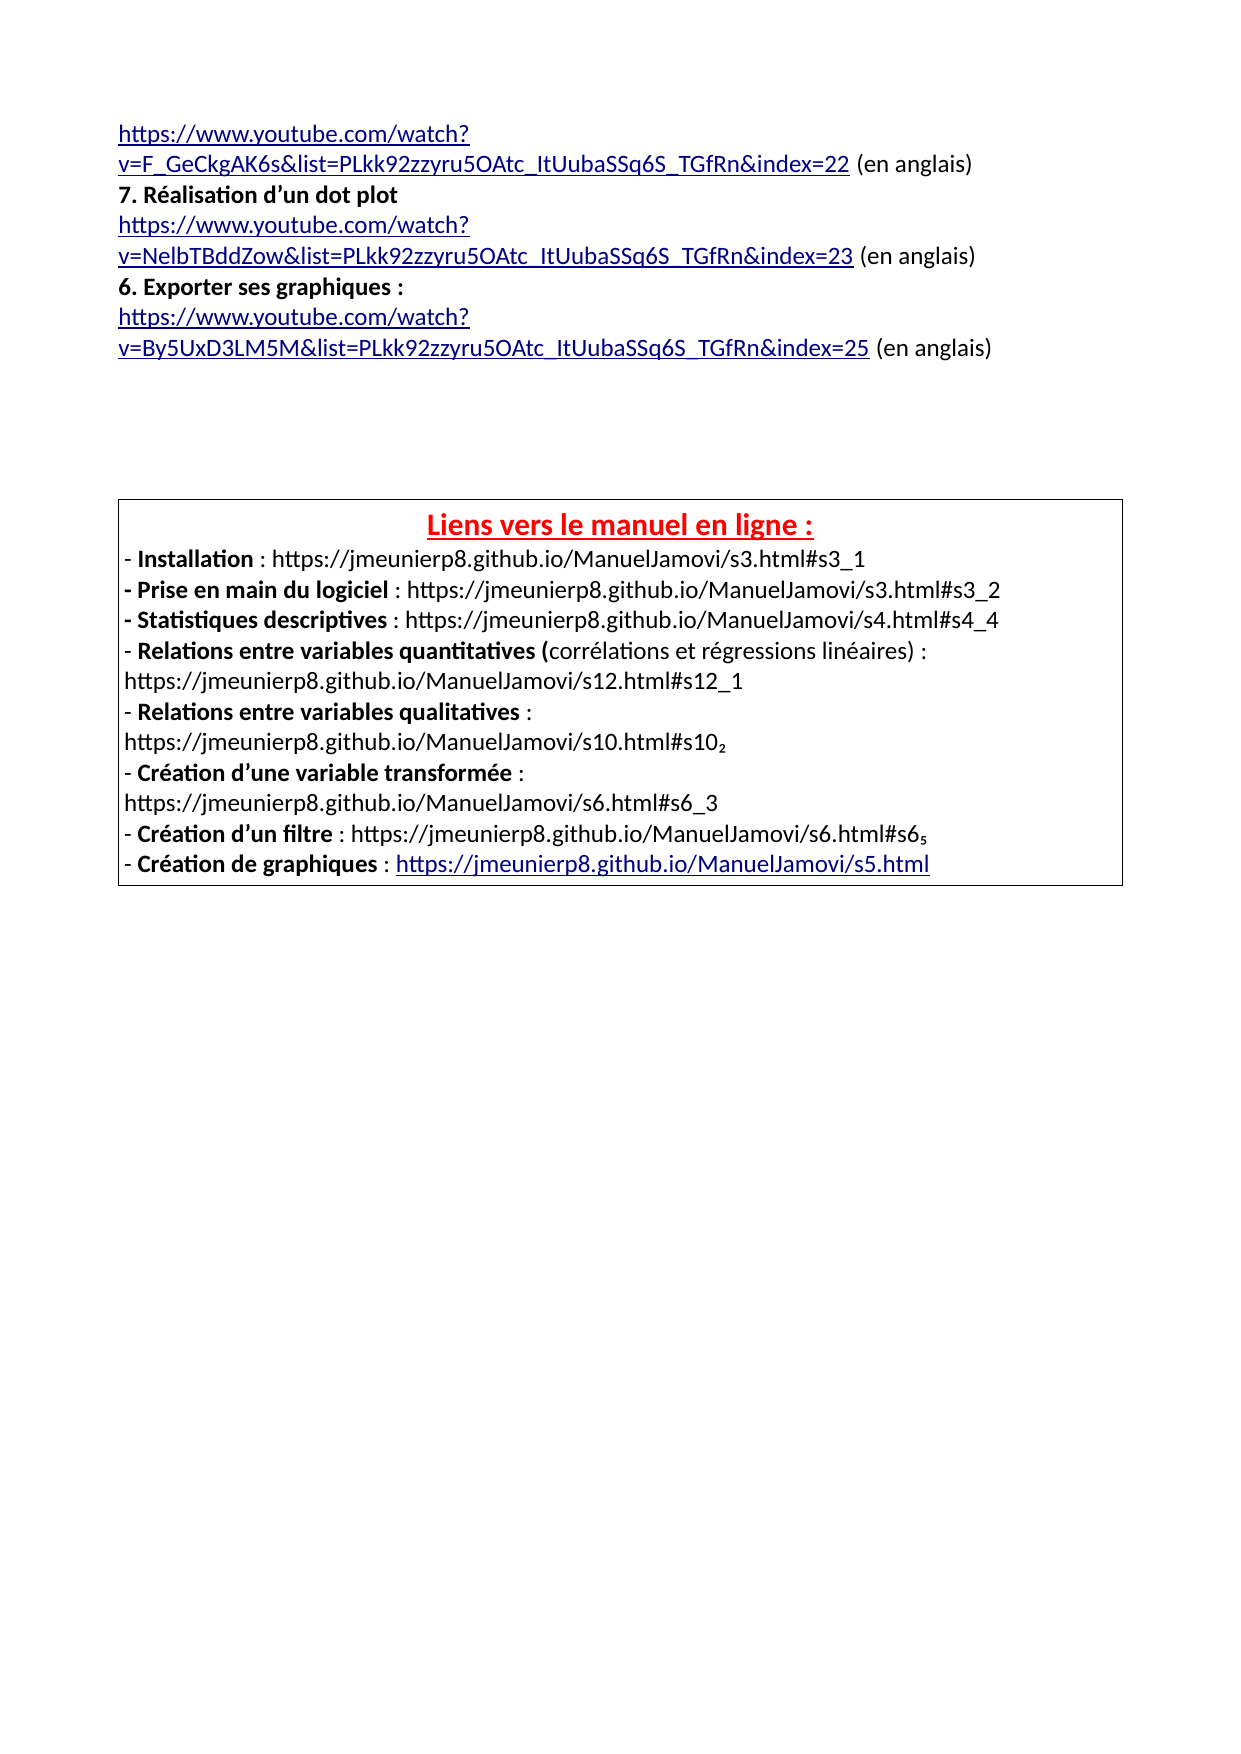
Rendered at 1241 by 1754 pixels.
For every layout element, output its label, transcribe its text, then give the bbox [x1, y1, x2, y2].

text https://www.youtube.com/watch?v=NelbTBddZow&list=PLkk92zzyru5OAtc_ItUubaSSq6S_TGfRn&index=23 (en anglais) [118, 210, 1122, 271]
text https://www.youtube.com/watch?v=F_GeCkgAK6s&list=PLkk92zzyru5OAtc_ItUubaSSq6S_TGfRn&index=22 (en anglais) [118, 118, 1122, 179]
text 7. Réalisation d’un dot plot [118, 179, 1122, 210]
table_header Liens vers le manuel en ligne : - Installation : https://jmeunierp8.github.io/ManuelJamovi/s3.html#s3_1 - Prise en main du logiciel : https://jmeunierp8.github.io/ManuelJamovi/s3.html#s3_2 - Statistiques descriptives : https://jmeunierp8.github.io/ManuelJamovi/s4.html#s4_4 - Relations entre variables quantitatives (corrélations et régressions linéaires) : https://jmeunierp8.github.io/ManuelJamovi/s12.html#s12_1 - Relations entre variables qualitatives : https://jmeunierp8.github.io/ManuelJamovi/s10.html#s10₂ - Création d’une variable transformée : https://jmeunierp8.github.io/ManuelJamovi/s6.html#s6_3 - Création d’un filtre : https://jmeunierp8.github.io/ManuelJamovi/s6.html#s6₅ - Création de graphiques : https://jmeunierp8.github.io/ManuelJamovi/s5.html [119, 500, 1122, 885]
text 6. Exporter ses graphiques : [118, 271, 1122, 301]
text https://www.youtube.com/watch?v=By5UxD3LM5M&list=PLkk92zzyru5OAtc_ItUubaSSq6S_TGfRn&index=25 (en anglais) [118, 301, 1122, 362]
